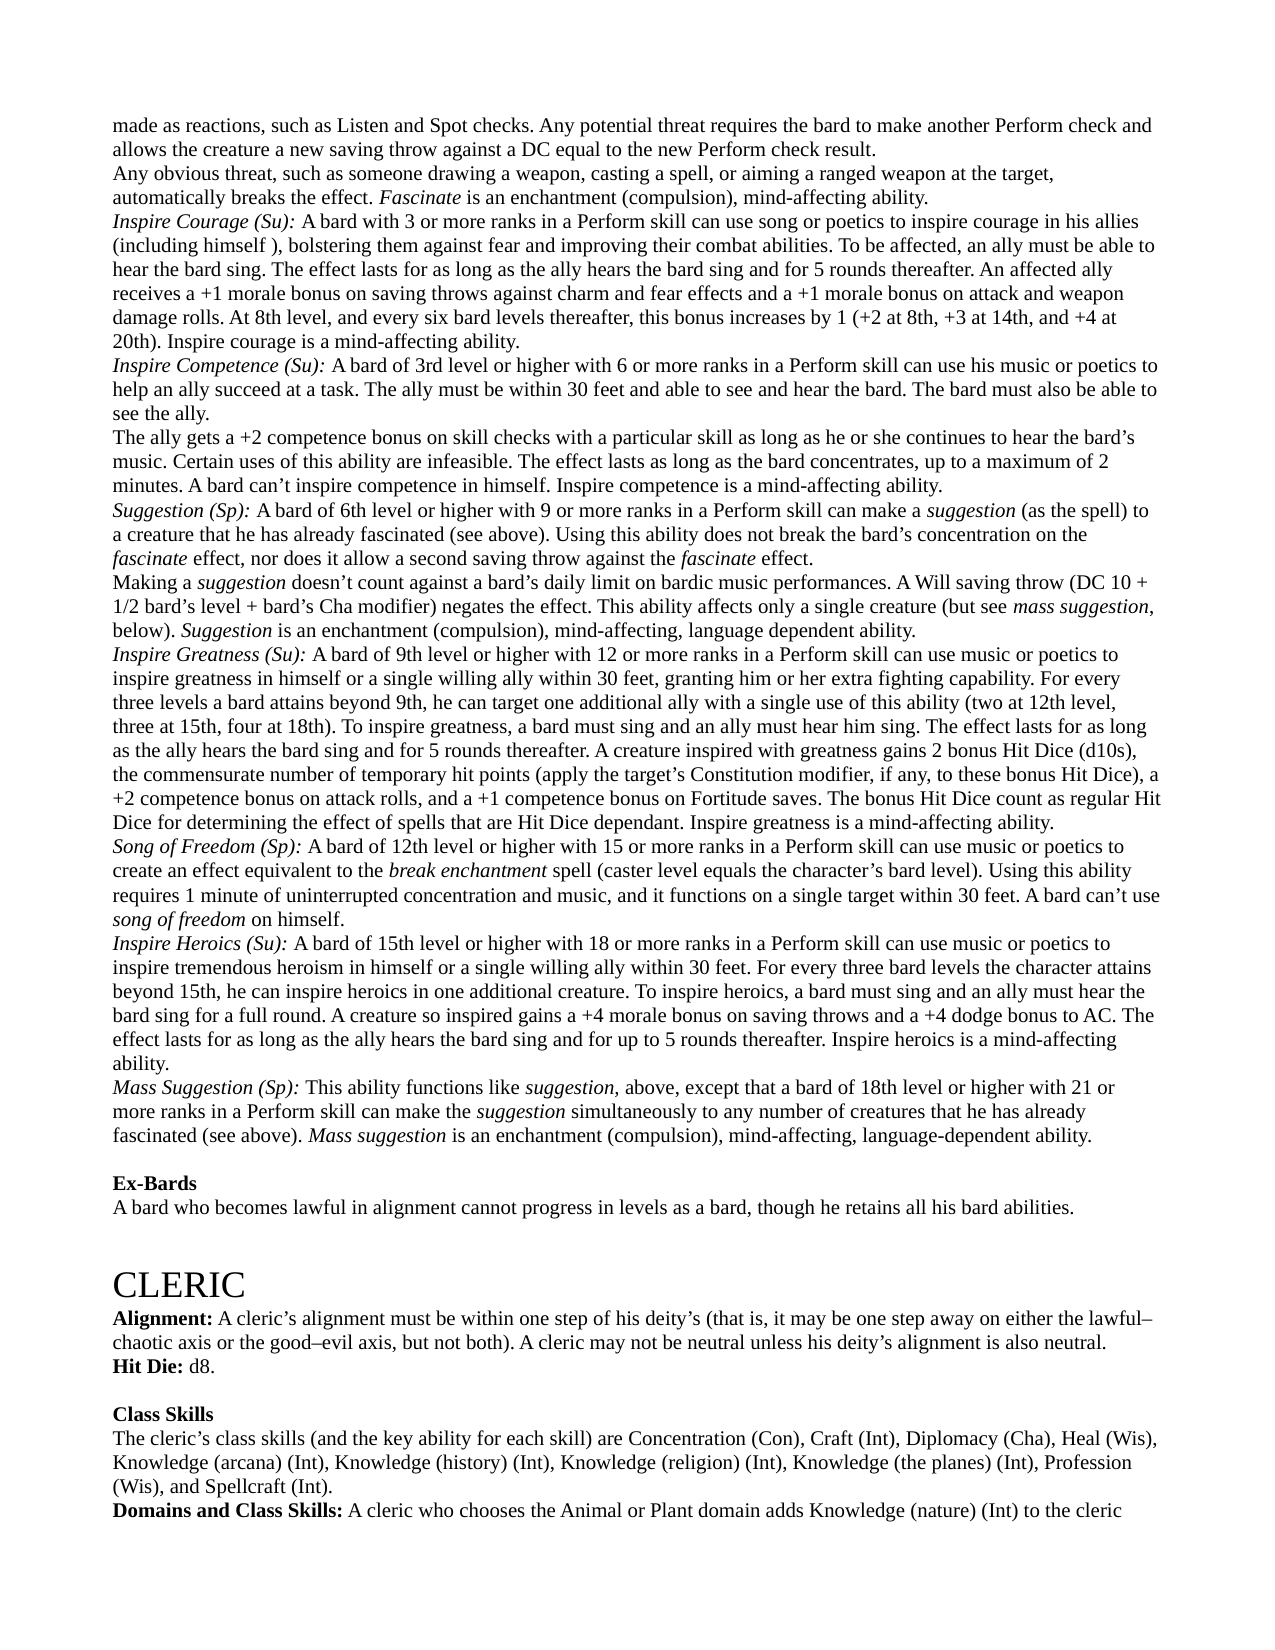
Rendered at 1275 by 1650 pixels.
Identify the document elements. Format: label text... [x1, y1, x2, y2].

text Making a suggestion doesn’t count against a bard’s daily limit on bardic music performances. A Will saving throw (DC 10 + 1/2 bard’s level + bard’s Cha modifier) negates the effect. This ability affects only a single creature (but see mass suggestion, below). Suggestion is an enchantment (compulsion), mind-affecting, language dependent ability. [112, 570, 1162, 642]
text Alignment: A cleric’s alignment must be within one step of his deity’s (that is, it may be one step away on either the lawful–chaotic axis or the good–evil axis, but not both). A cleric may not be neutral unless his deity’s alignment is also neutral. [112, 1306, 1162, 1354]
subtitle Class Skills [112, 1402, 1162, 1426]
text Hit Die: d8. [112, 1354, 1162, 1378]
text A bard who becomes lawful in alignment cannot progress in levels as a bard, though he retains all his bard abilities. [112, 1195, 1162, 1219]
text Suggestion (Sp): A bard of 6th level or higher with 9 or more ranks in a Perform skill can make a suggestion (as the spell) to a creature that he has already fascinated (see above). Using this ability does not break the bard’s concentration on the fascinate effect, nor does it allow a second saving throw against the fascinate effect. [112, 497, 1162, 570]
text Mass Suggestion (Sp): This ability functions like suggestion, above, except that a bard of 18th level or higher with 21 or more ranks in a Perform skill can make the suggestion simultaneously to any number of creatures that he has already fascinated (see above). Mass suggestion is an enchantment (compulsion), mind-affecting, language-dependent ability. [112, 1075, 1162, 1147]
subtitle Ex-Bards [112, 1171, 1162, 1195]
text Song of Freedom (Sp): A bard of 12th level or higher with 15 or more ranks in a Perform skill can use music or poetics to create an effect equivalent to the break enchantment spell (caster level equals the character’s bard level). Using this ability requires 1 minute of uninterrupted concentration and music, and it functions on a single target within 30 feet. A bard can’t use song of freedom on himself. [112, 834, 1162, 931]
text Inspire Heroics (Su): A bard of 15th level or higher with 18 or more ranks in a Perform skill can use music or poetics to inspire tremendous heroism in himself or a single willing ally within 30 feet. For every three bard levels the character attains beyond 15th, he can inspire heroics in one additional creature. To inspire heroics, a bard must sing and an ally must hear the bard sing for a full round. A creature so inspired gains a +4 morale bonus on saving throws and a +4 dodge bonus to AC. The effect lasts for as long as the ally hears the bard sing and for up to 5 rounds thereafter. Inspire heroics is a mind-affecting ability. [112, 931, 1162, 1075]
text Inspire Greatness (Su): A bard of 9th level or higher with 12 or more ranks in a Perform skill can use music or poetics to inspire greatness in himself or a single willing ally within 30 feet, granting him or her extra fighting capability. For every three levels a bard attains beyond 9th, he can target one additional ally with a single use of this ability (two at 12th level, three at 15th, four at 18th). To inspire greatness, a bard must sing and an ally must hear him sing. The effect lasts for as long as the ally hears the bard sing and for 5 rounds thereafter. A creature inspired with greatness gains 2 bonus Hit Dice (d10s), the commensurate number of temporary hit points (apply the target’s Constitution modifier, if any, to these bonus Hit Dice), a +2 competence bonus on attack rolls, and a +1 competence bonus on Fortitude saves. The bonus Hit Dice count as regular Hit Dice for determining the effect of spells that are Hit Dice dependant. Inspire greatness is a mind-affecting ability. [112, 642, 1162, 834]
text The ally gets a +2 competence bonus on skill checks with a particular skill as long as he or she continues to hear the bard’s music. Certain uses of this ability are infeasible. The effect lasts as long as the bard concentrates, up to a maximum of 2 minutes. A bard can’t inspire competence in himself. Inspire competence is a mind-affecting ability. [112, 425, 1162, 497]
text Any obvious threat, such as someone drawing a weapon, casting a spell, or aiming a ranged weapon at the target, automatically breaks the effect. Fascinate is an enchantment (compulsion), mind-affecting ability. [112, 161, 1162, 209]
text Domains and Class Skills: A cleric who chooses the Animal or Plant domain adds Knowledge (nature) (Int) to the cleric [112, 1498, 1162, 1522]
text Inspire Competence (Su): A bard of 3rd level or higher with 6 or more ranks in a Perform skill can use his music or poetics to help an ally succeed at a task. The ally must be within 30 feet and able to see and hear the bard. The bard must also be able to see the ally. [112, 353, 1162, 425]
text made as reactions, such as Listen and Spot checks. Any potential threat requires the bard to make another Perform check and allows the creature a new saving throw against a DC equal to the new Perform check result. [112, 112, 1162, 161]
text Inspire Courage (Su): A bard with 3 or more ranks in a Perform skill can use song or poetics to inspire courage in his allies (including himself ), bolstering them against fear and improving their combat abilities. To be affected, an ally must be able to hear the bard sing. The effect lasts for as long as the ally hears the bard sing and for 5 rounds thereafter. An affected ally receives a +1 morale bonus on saving throws against charm and fear effects and a +1 morale bonus on attack and weapon damage rolls. At 8th level, and every six bard levels thereafter, this bonus increases by 1 (+2 at 8th, +3 at 14th, and +4 at 20th). Inspire courage is a mind-affecting ability. [112, 209, 1162, 353]
text The cleric’s class skills (and the key ability for each skill) are Concentration (Con), Craft (Int), Diplomacy (Cha), Heal (Wis), Knowledge (arcana) (Int), Knowledge (history) (Int), Knowledge (religion) (Int), Knowledge (the planes) (Int), Profession (Wis), and Spellcraft (Int). [112, 1426, 1162, 1498]
text CLERIC [112, 1262, 1162, 1306]
